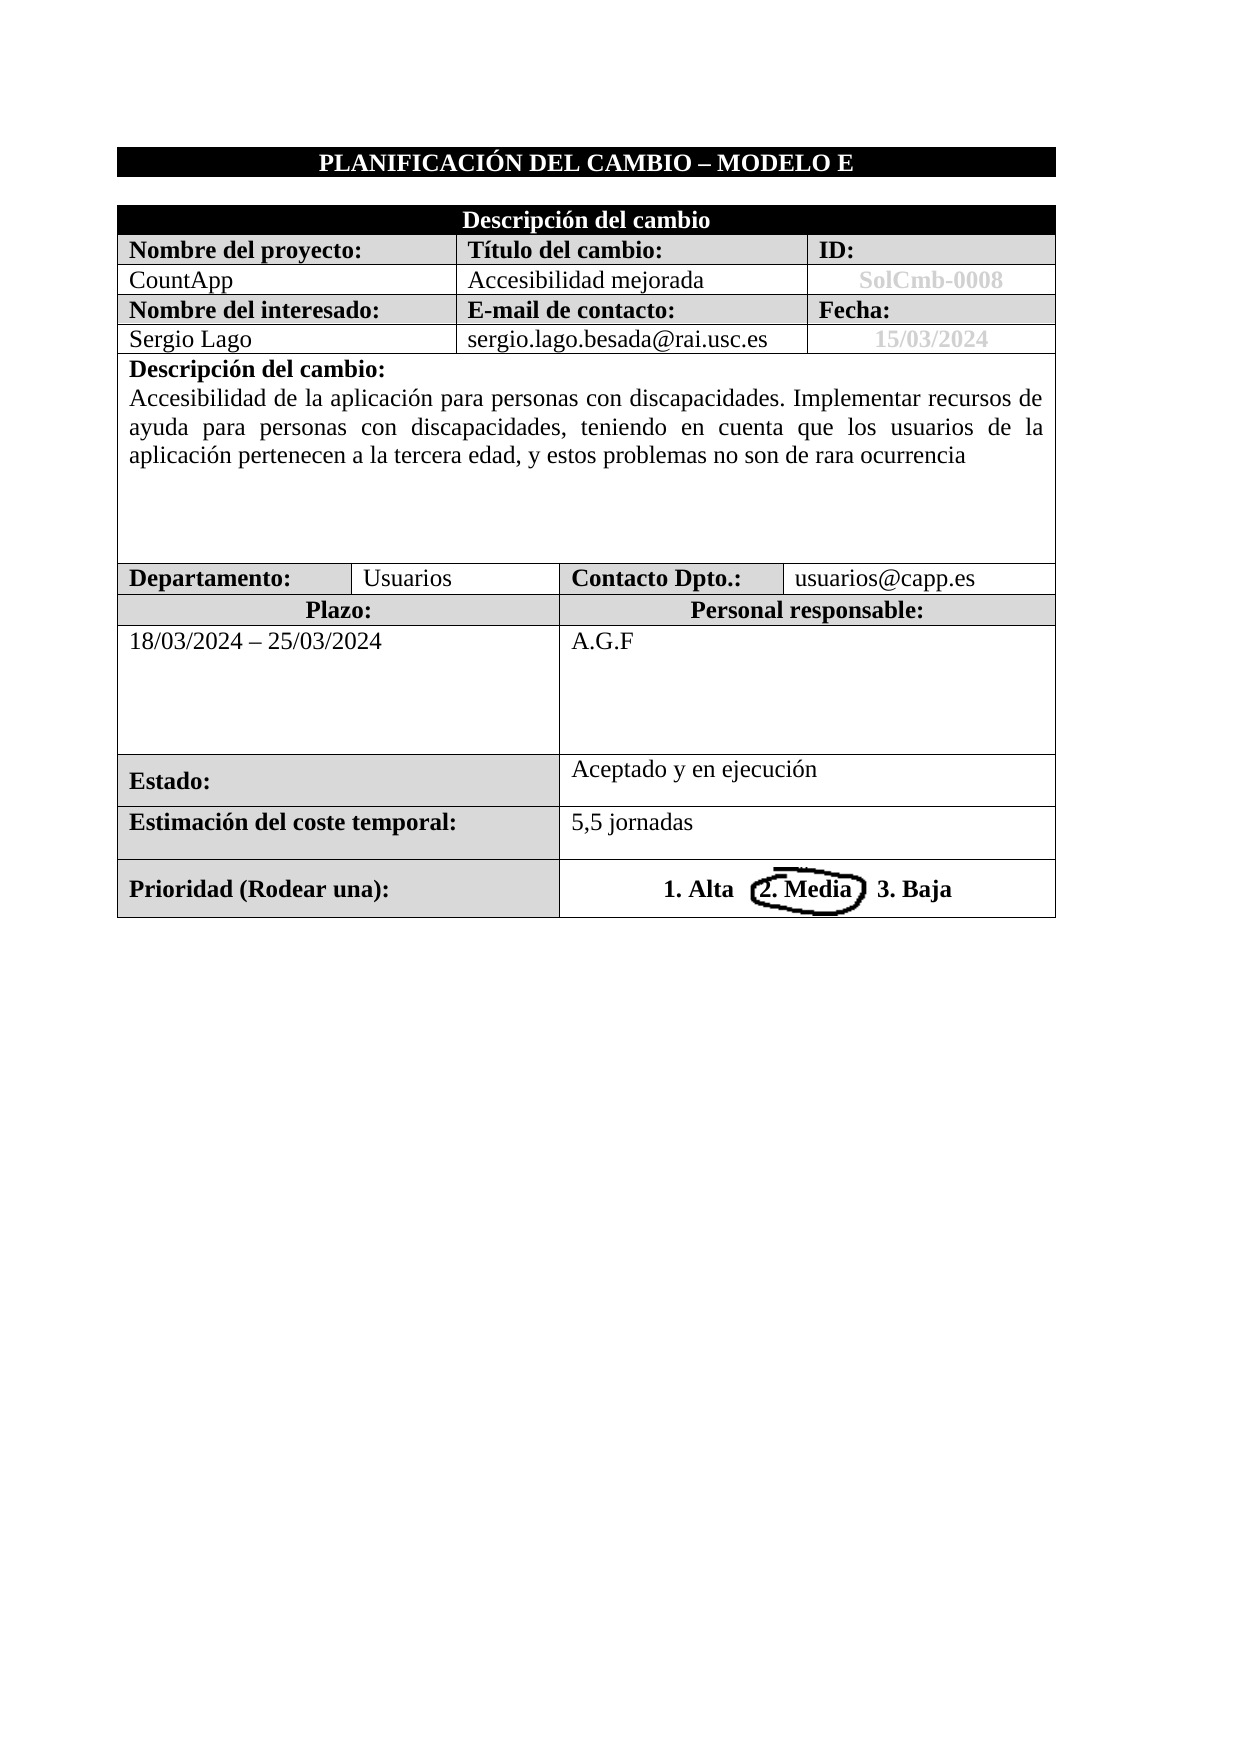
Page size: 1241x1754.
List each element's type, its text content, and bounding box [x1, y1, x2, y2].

table_cell Prioridad (Rodear una): [118, 860, 559, 917]
table_cell Aceptado y en ejecución [560, 755, 1055, 806]
table_cell 18/03/2024 – 25/03/2024 [118, 626, 559, 753]
table_cell Plazo: [118, 595, 559, 625]
table_cell A.G.F [560, 626, 1055, 753]
table_cell 1. Alta 2. Media 3. Baja [560, 860, 1055, 917]
table_cell Nombre del interesado: [118, 295, 456, 323]
table_cell Estimación del coste temporal: [118, 807, 559, 859]
table_cell Descripción del cambio [118, 205, 1055, 234]
table_cell usuarios@capp.es [784, 564, 1055, 594]
table_cell 15/03/2024 [808, 325, 1055, 353]
table_cell Accesibilidad mejorada [457, 265, 807, 294]
table_cell Contacto Dpto.: [560, 564, 783, 594]
table_cell CountApp [118, 265, 456, 294]
table_cell Sergio Lago [118, 325, 456, 353]
table_cell Nombre del proyecto: [118, 235, 456, 264]
table_cell 5,5 jornadas [560, 807, 1055, 859]
table_cell Descripción del cambio: Accesibilidad de la aplicación para personas con discapacidades. Implementar recursos de ayuda para personas con discapacidades, teniendo en cuenta que los usuarios de la aplicación pertenecen a la tercera edad, y estos problemas no son de rara ocurrencia [118, 354, 1055, 562]
table_cell sergio.lago.besada@rai.usc.es [457, 325, 807, 353]
table_cell Usuarios [352, 564, 559, 594]
table_cell Personal responsable: [560, 595, 1055, 625]
table_cell SolCmb-0008 [808, 265, 1055, 294]
table_header PLANIFICACIÓN DEL CAMBIO – MODELO E [118, 148, 1055, 177]
table_cell Fecha: [808, 295, 1055, 323]
table_cell ID: [808, 235, 1055, 264]
table_cell Departamento: [118, 564, 351, 594]
table_cell [118, 177, 1055, 205]
table_cell Título del cambio: [457, 235, 807, 264]
table_cell E-mail de contacto: [457, 295, 807, 323]
table_cell Estado: [118, 755, 559, 806]
